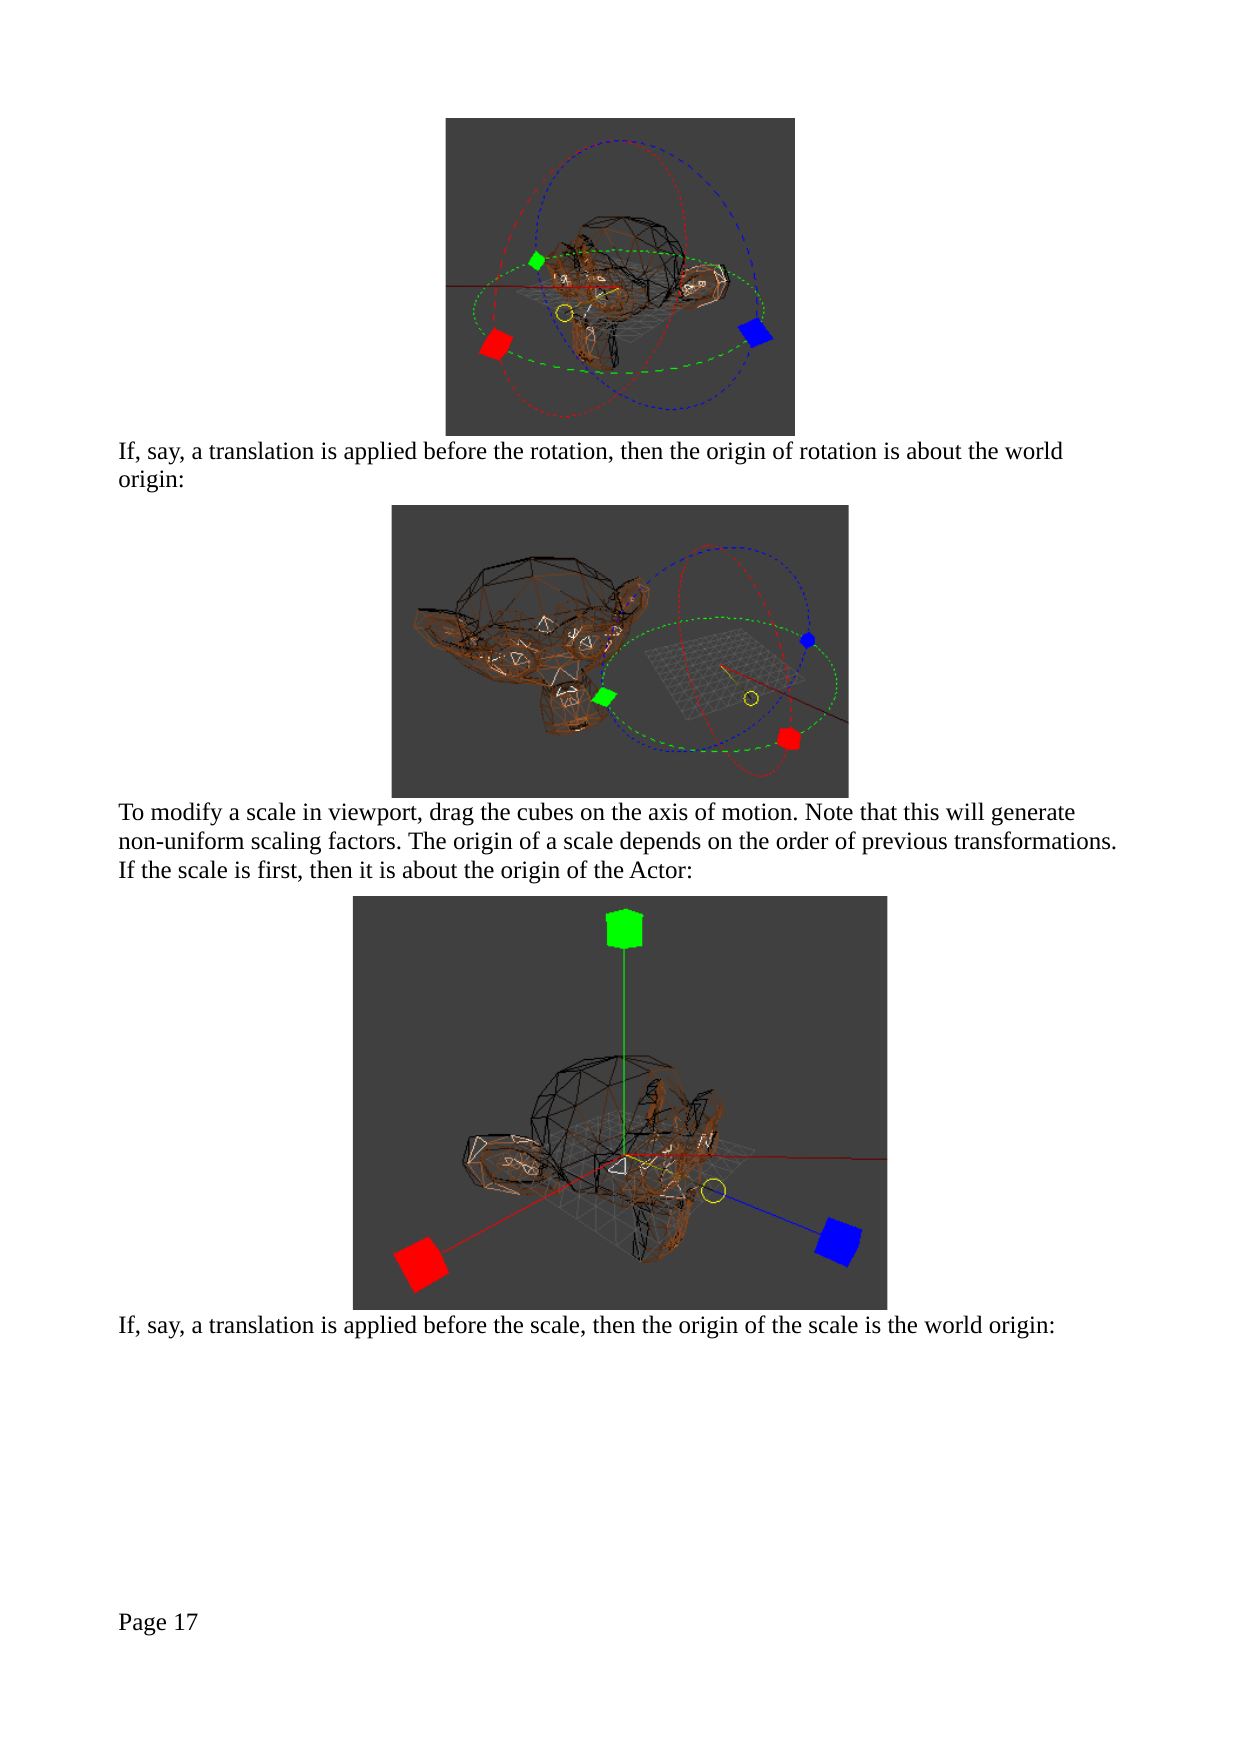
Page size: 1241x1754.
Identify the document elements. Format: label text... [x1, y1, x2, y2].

picture [391, 505, 849, 798]
picture [352, 896, 888, 1310]
picture [445, 118, 795, 436]
text If, say, a translation is applied before the scale, then the origin of the scale is the world origin: [118, 896, 1122, 1339]
text If, say, a translation is applied before the rotation, then the origin of rotation is about the world origin: [118, 118, 1122, 493]
text To modify a scale in viewport, drag the cubes on the axis of motion. Note that this will generate non-uniform scaling factors. The origin of a scale depends on the order of previous transformations. If the scale is first, then it is about the origin of the Actor: [118, 506, 1122, 884]
